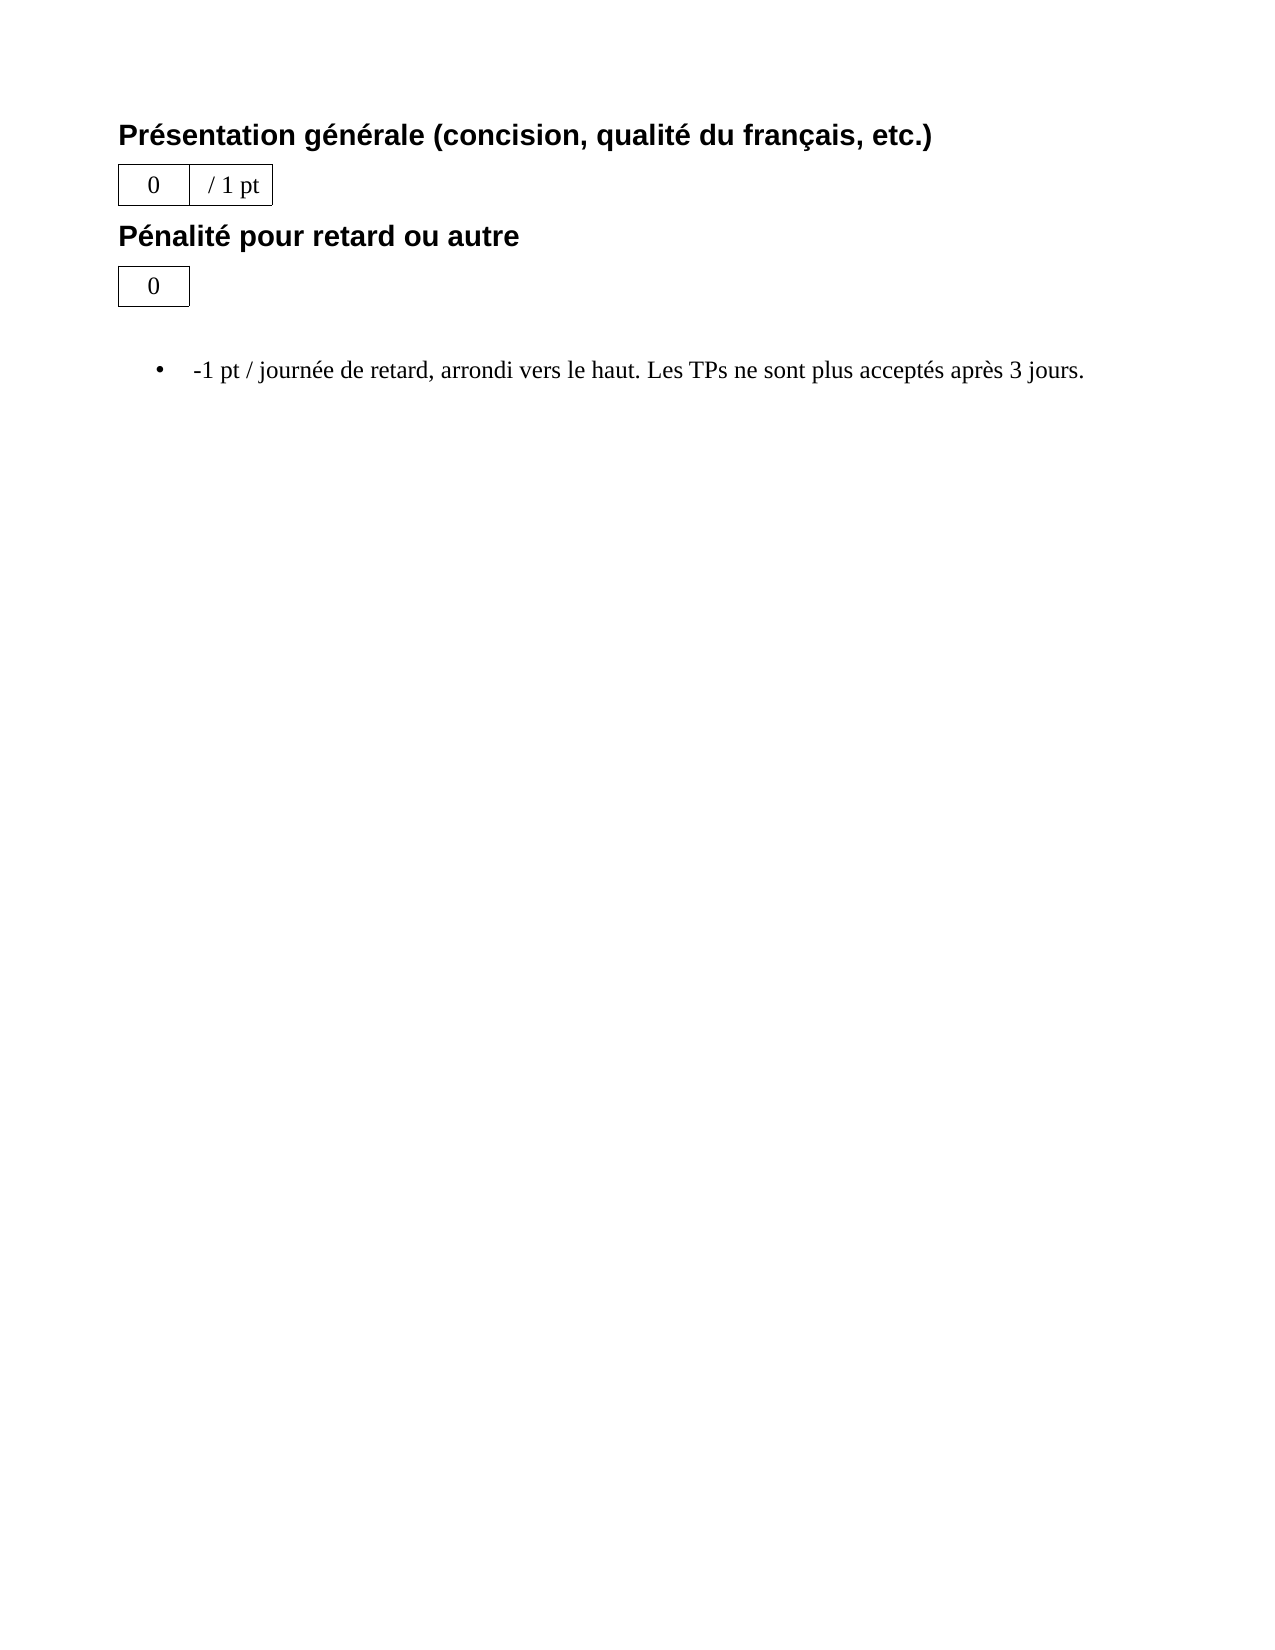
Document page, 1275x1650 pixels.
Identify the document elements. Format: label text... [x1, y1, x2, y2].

table_header 0 [119, 267, 189, 306]
table_header / 1 pt [190, 165, 272, 205]
table_header 0 [119, 165, 189, 205]
subtitle Présentation générale (concision, qualité du français, etc.) [118, 118, 1157, 152]
list -1 pt / journée de retard, arrondi vers le haut. Les TPs ne sont plus acceptés après 3 jours. [156, 355, 1157, 384]
subtitle Pénalité pour retard ou autre [118, 219, 1157, 253]
